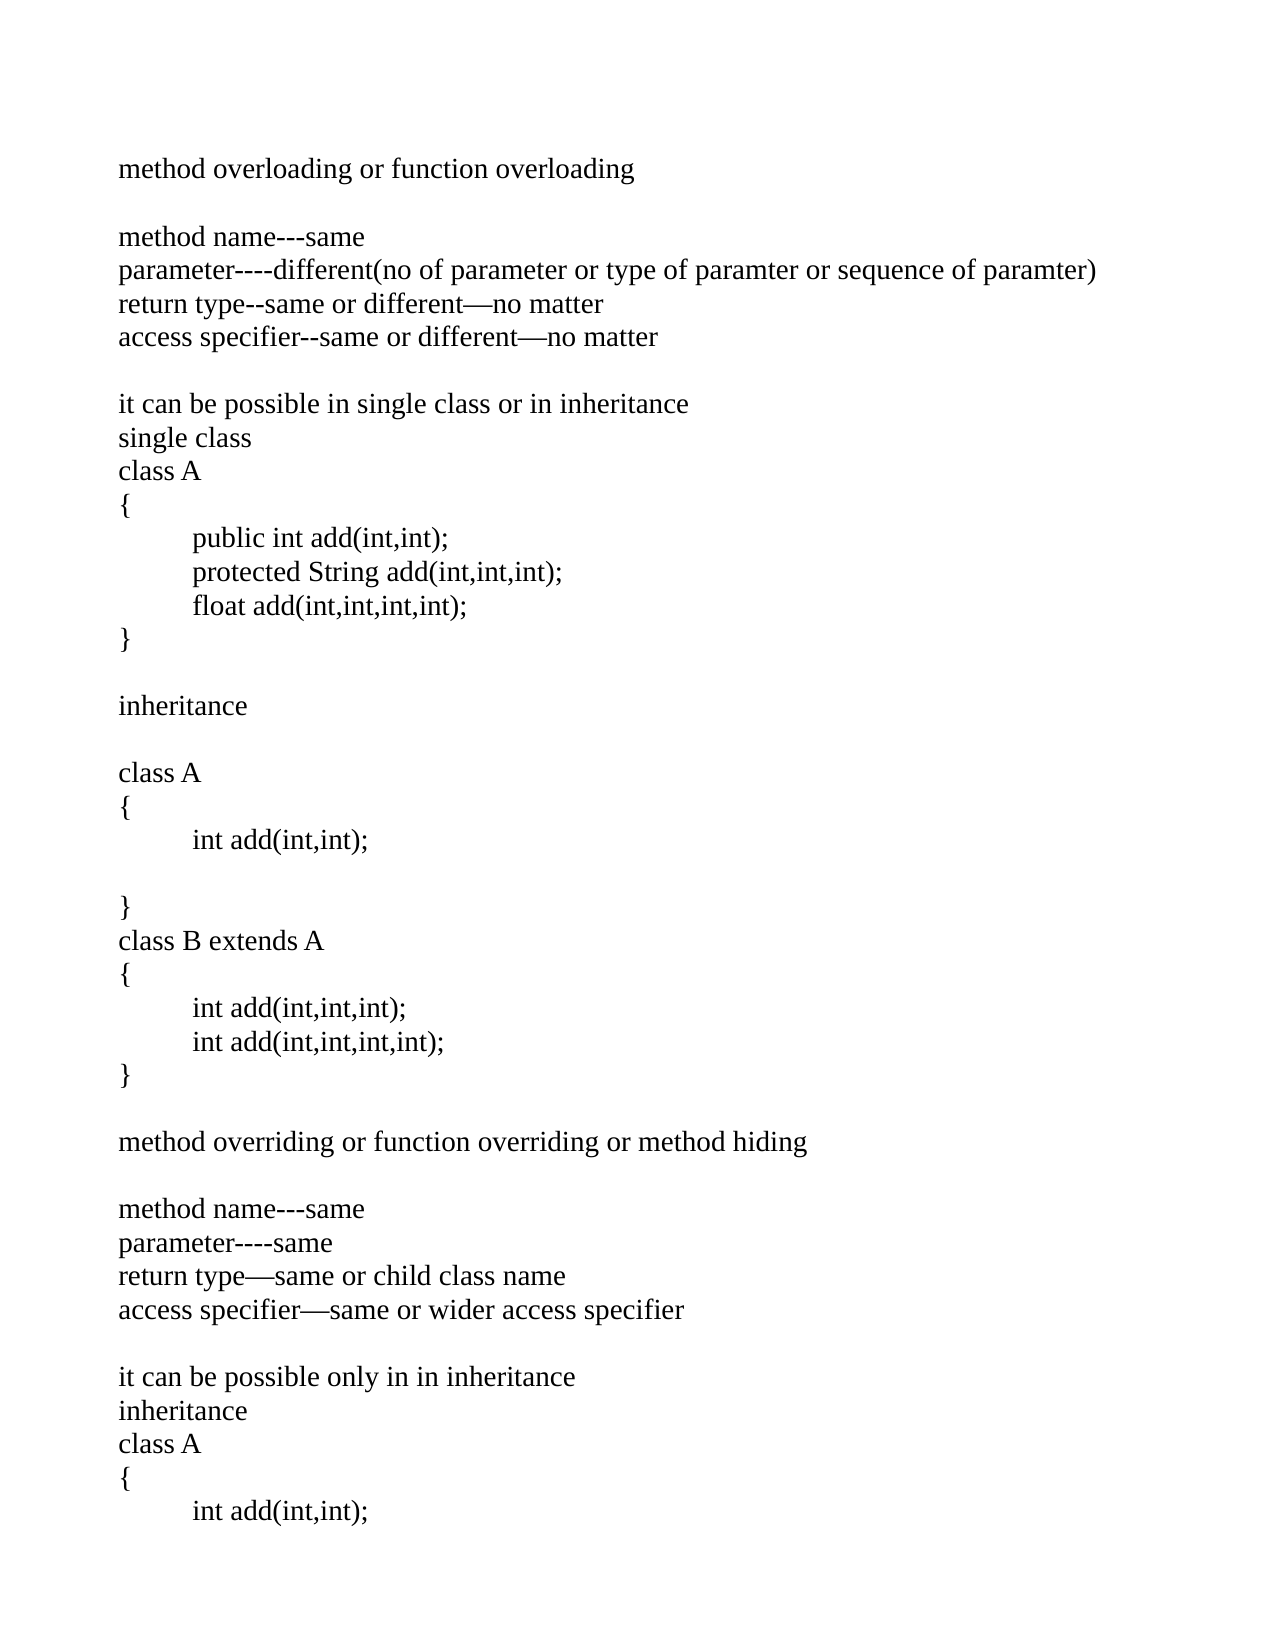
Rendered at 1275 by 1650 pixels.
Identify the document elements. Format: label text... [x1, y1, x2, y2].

text class A [118, 453, 1157, 487]
text protected String add(int,int,int); [118, 554, 1157, 588]
text class B extends A [118, 923, 1157, 957]
text method overloading or function overloading [118, 152, 1157, 185]
text } [118, 621, 1157, 655]
text parameter----different(no of parameter or type of paramter or sequence of paramter) [118, 252, 1157, 286]
text parameter----same [118, 1225, 1157, 1258]
text } [118, 889, 1157, 923]
text int add(int,int); [118, 1493, 1157, 1527]
text { [118, 487, 1157, 521]
text access specifier--same or different—no matter [118, 319, 1157, 353]
text method name---same [118, 1191, 1157, 1225]
text return type--same or different—no matter [118, 286, 1157, 319]
text int add(int,int,int,int); [118, 1024, 1157, 1057]
text it can be possible in single class or in inheritance [118, 386, 1157, 420]
text class A [118, 755, 1157, 789]
text inheritance [118, 1393, 1157, 1426]
text int add(int,int); [118, 822, 1157, 856]
text method name---same [118, 219, 1157, 252]
text { [118, 789, 1157, 822]
text { [118, 957, 1157, 990]
text class A [118, 1426, 1157, 1460]
text access specifier—same or wider access specifier [118, 1292, 1157, 1326]
text inheritance [118, 688, 1157, 722]
text return type—same or child class name [118, 1258, 1157, 1292]
text it can be possible only in in inheritance [118, 1359, 1157, 1393]
text float add(int,int,int,int); [118, 588, 1157, 621]
text int add(int,int,int); [118, 990, 1157, 1024]
text } [118, 1057, 1157, 1091]
text public int add(int,int); [118, 521, 1157, 554]
text method overriding or function overriding or method hiding [118, 1124, 1157, 1158]
text { [118, 1460, 1157, 1493]
text single class [118, 420, 1157, 453]
